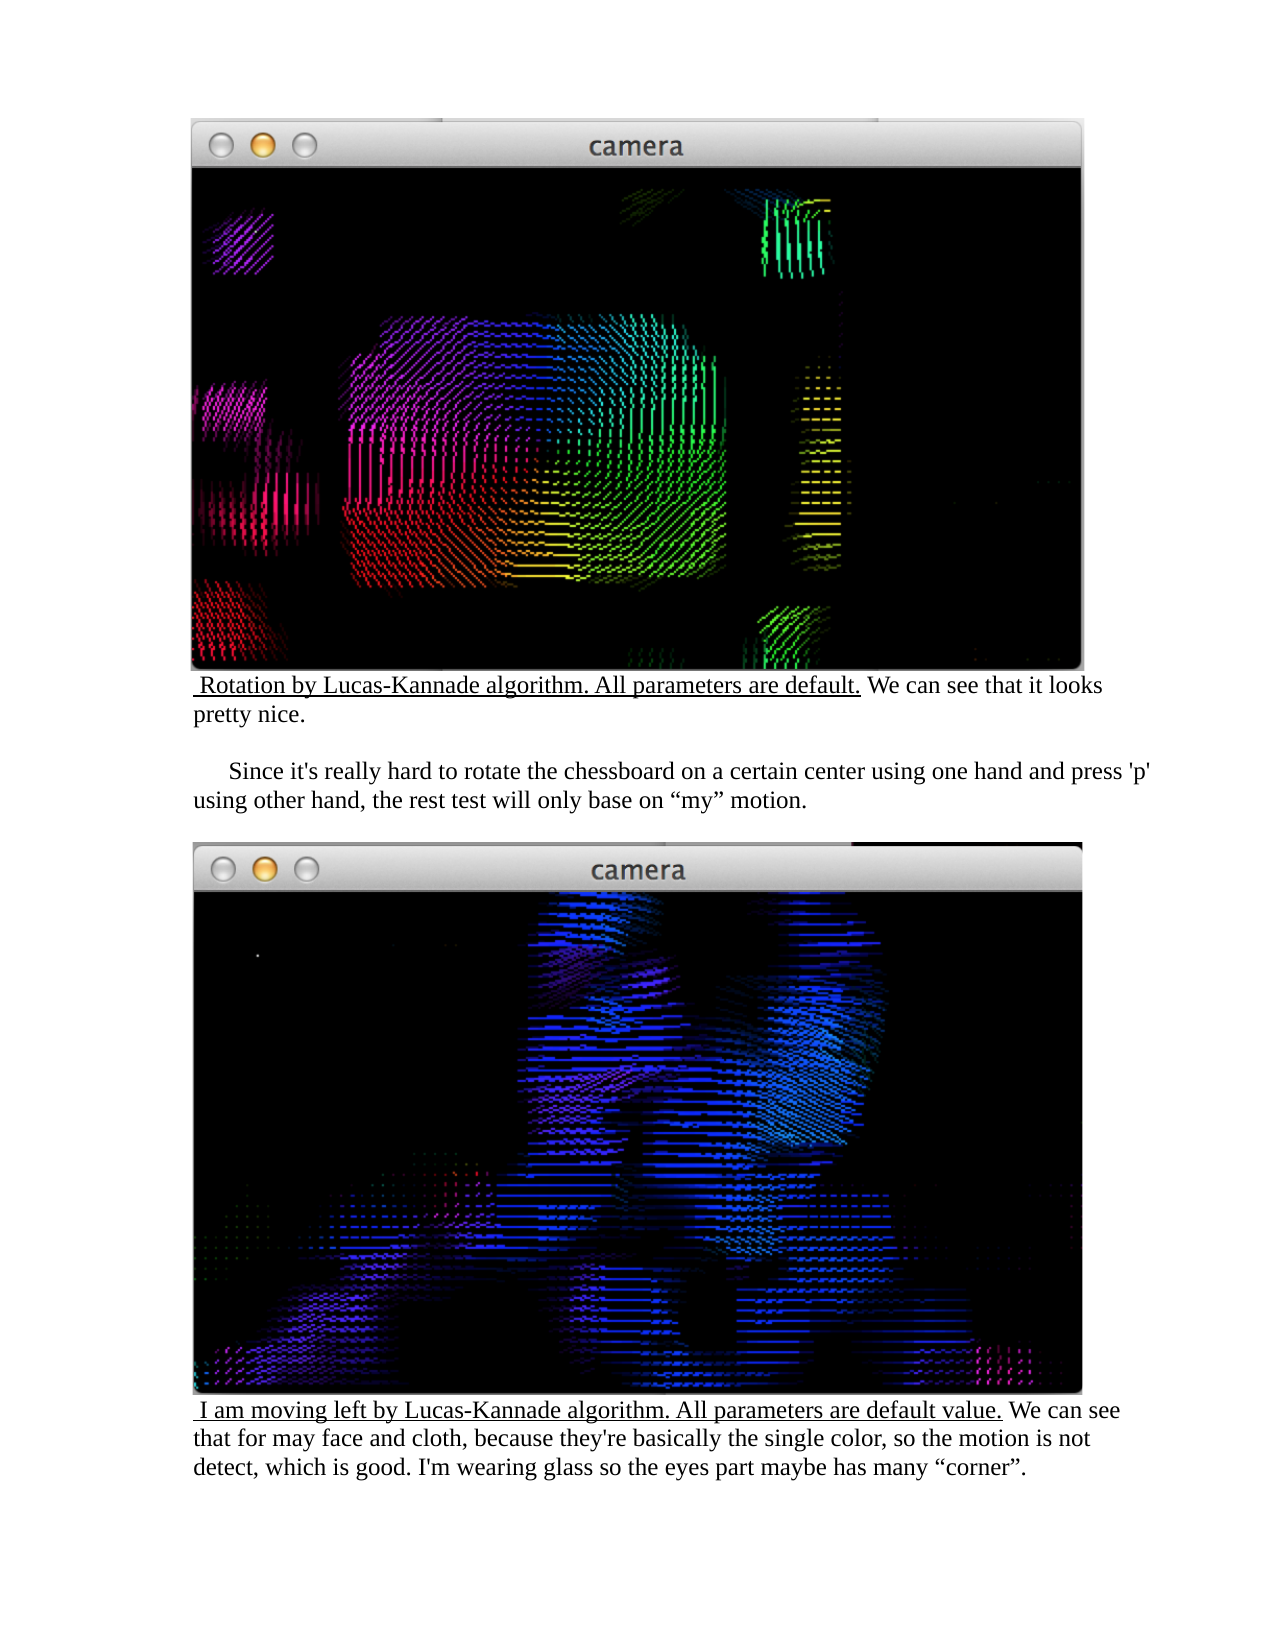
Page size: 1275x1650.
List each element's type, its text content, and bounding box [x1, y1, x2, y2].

picture [192, 842, 1083, 1395]
picture [190, 118, 1085, 671]
list I am moving left by Lucas-Kannade algorithm. All parameters are default value. We can see that for may face and cloth, because they're basically the single color, so the motion is not detect, which is good. I'm wearing glass so the eyes part maybe has many “corner”. [156, 843, 1157, 1481]
list Since it's really hard to rotate the chessboard on a certain center using one hand and press 'p' using other hand, the rest test will only base on “my” motion. [156, 756, 1157, 814]
list Rotation by Lucas-Kannade algorithm. All parameters are default. We can see that it looks pretty nice. [156, 118, 1157, 728]
